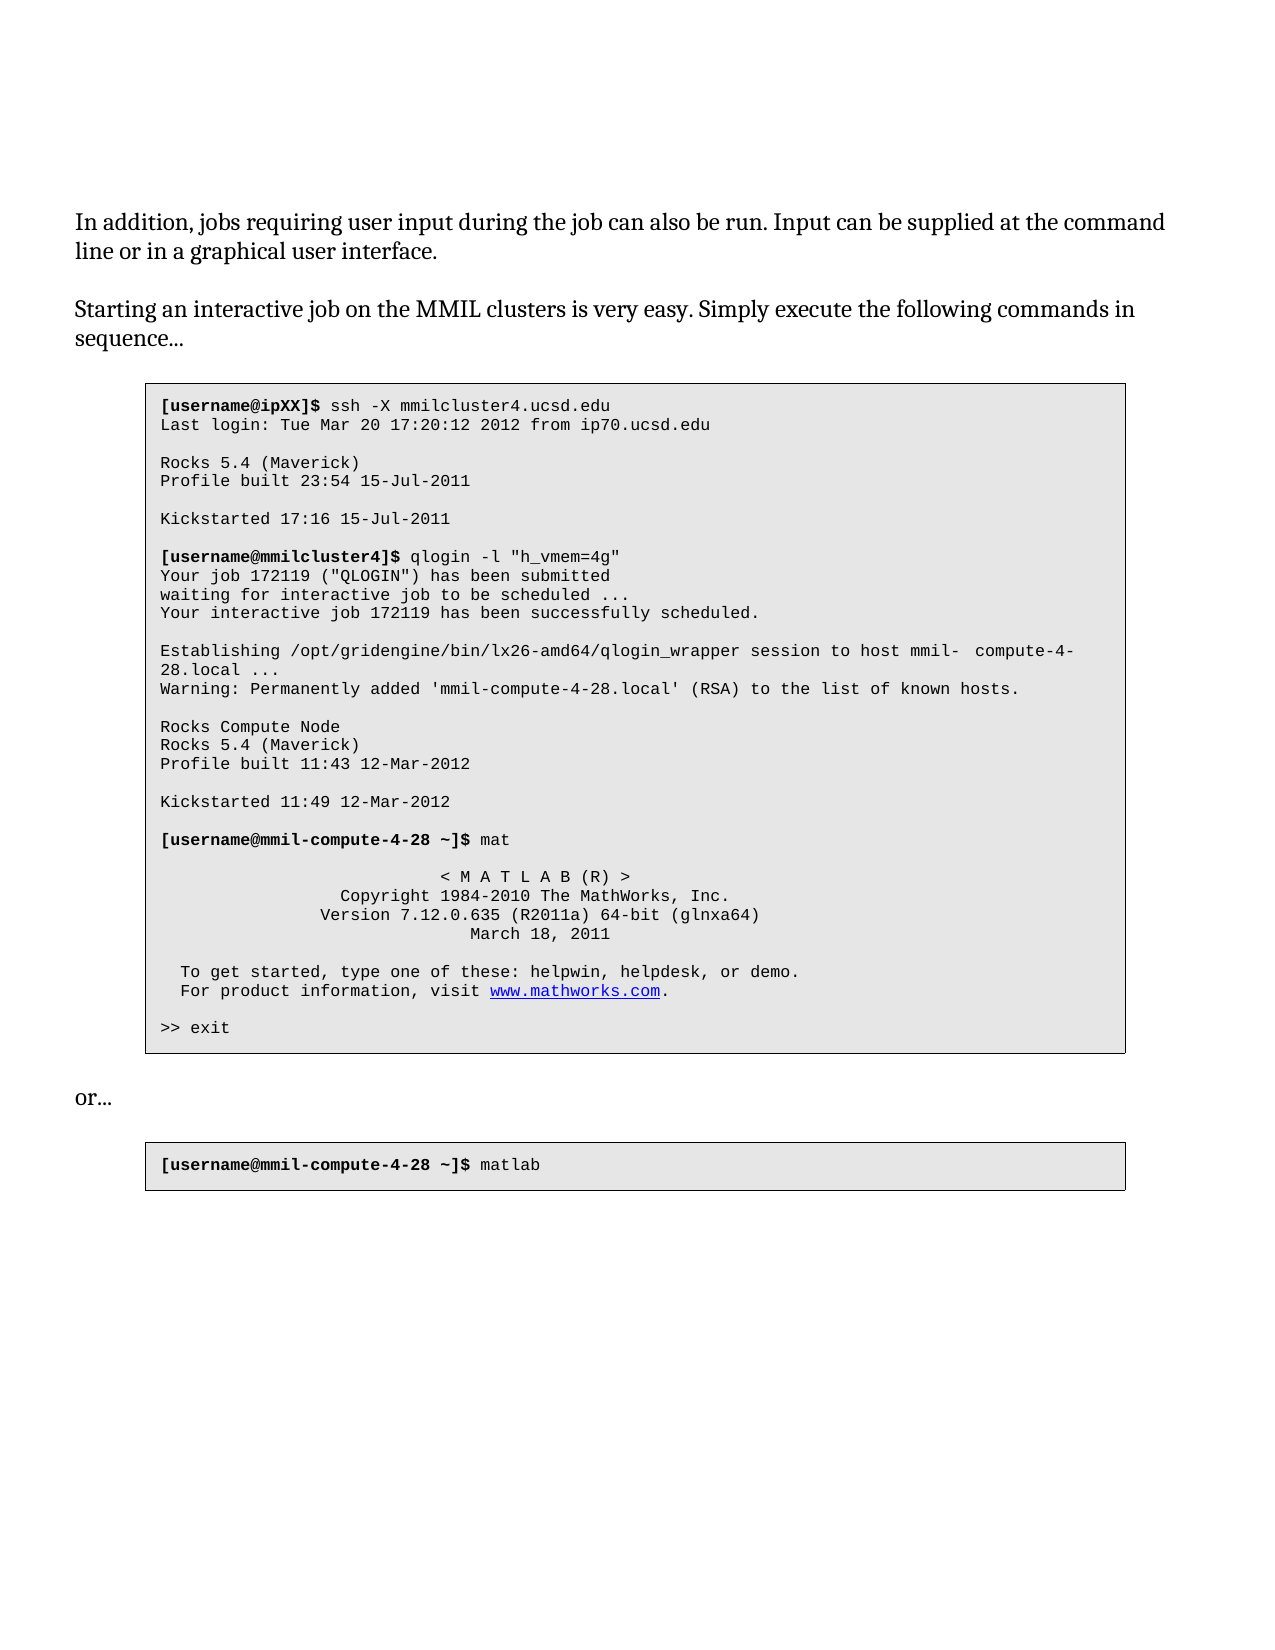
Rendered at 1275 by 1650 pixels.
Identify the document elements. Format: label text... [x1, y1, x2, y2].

text [username@ipXX]$ ssh -X mmilcluster4.ucsd.edu Last login: Tue Mar 20 17:20:12 2012 from ip70.ucsd.edu Rocks 5.4 (Maverick) Profile built 23:54 15-Jul-2011 Kickstarted 17:16 15-Jul-2011 [username@mmilcluster4]$ qlogin -l "h_vmem=4g" Your job 172119 ("QLOGIN") has been submitted waiting for interactive job to be scheduled ... Your interactive job 172119 has been successfully scheduled. Establishing /opt/gridengine/bin/lx26-amd64/qlogin_wrapper session to host mmil- compute-4-28.local ... Warning: Permanently added 'mmil-compute-4-28.local' (RSA) to the list of known hosts. Rocks Compute Node Rocks 5.4 (Maverick) Profile built 11:43 12-Mar-2012 Kickstarted 11:49 12-Mar-2012 [username@mmil-compute-4-28 ~]$ mat < M A T L A B (R) > Copyright 1984-2010 The MathWorks, Inc. Version 7.12.0.635 (R2011a) 64-bit (glnxa64) March 18, 2011 To get started, type one of these: helpwin, helpdesk, or demo. For product information, visit www.mathworks.com. >> exit [146, 384, 1125, 1053]
text In addition, jobs requiring user input during the job can also be run. Input can be supplied at the command line or in a graphical user interface. [75, 208, 1200, 265]
text or... [75, 1083, 1200, 1112]
text Starting an interactive job on the MMIL clusters is very easy. Simply execute the following commands in sequence... [75, 295, 1200, 353]
text [username@mmil-compute-4-28 ~]$ matlab [146, 1143, 1125, 1190]
